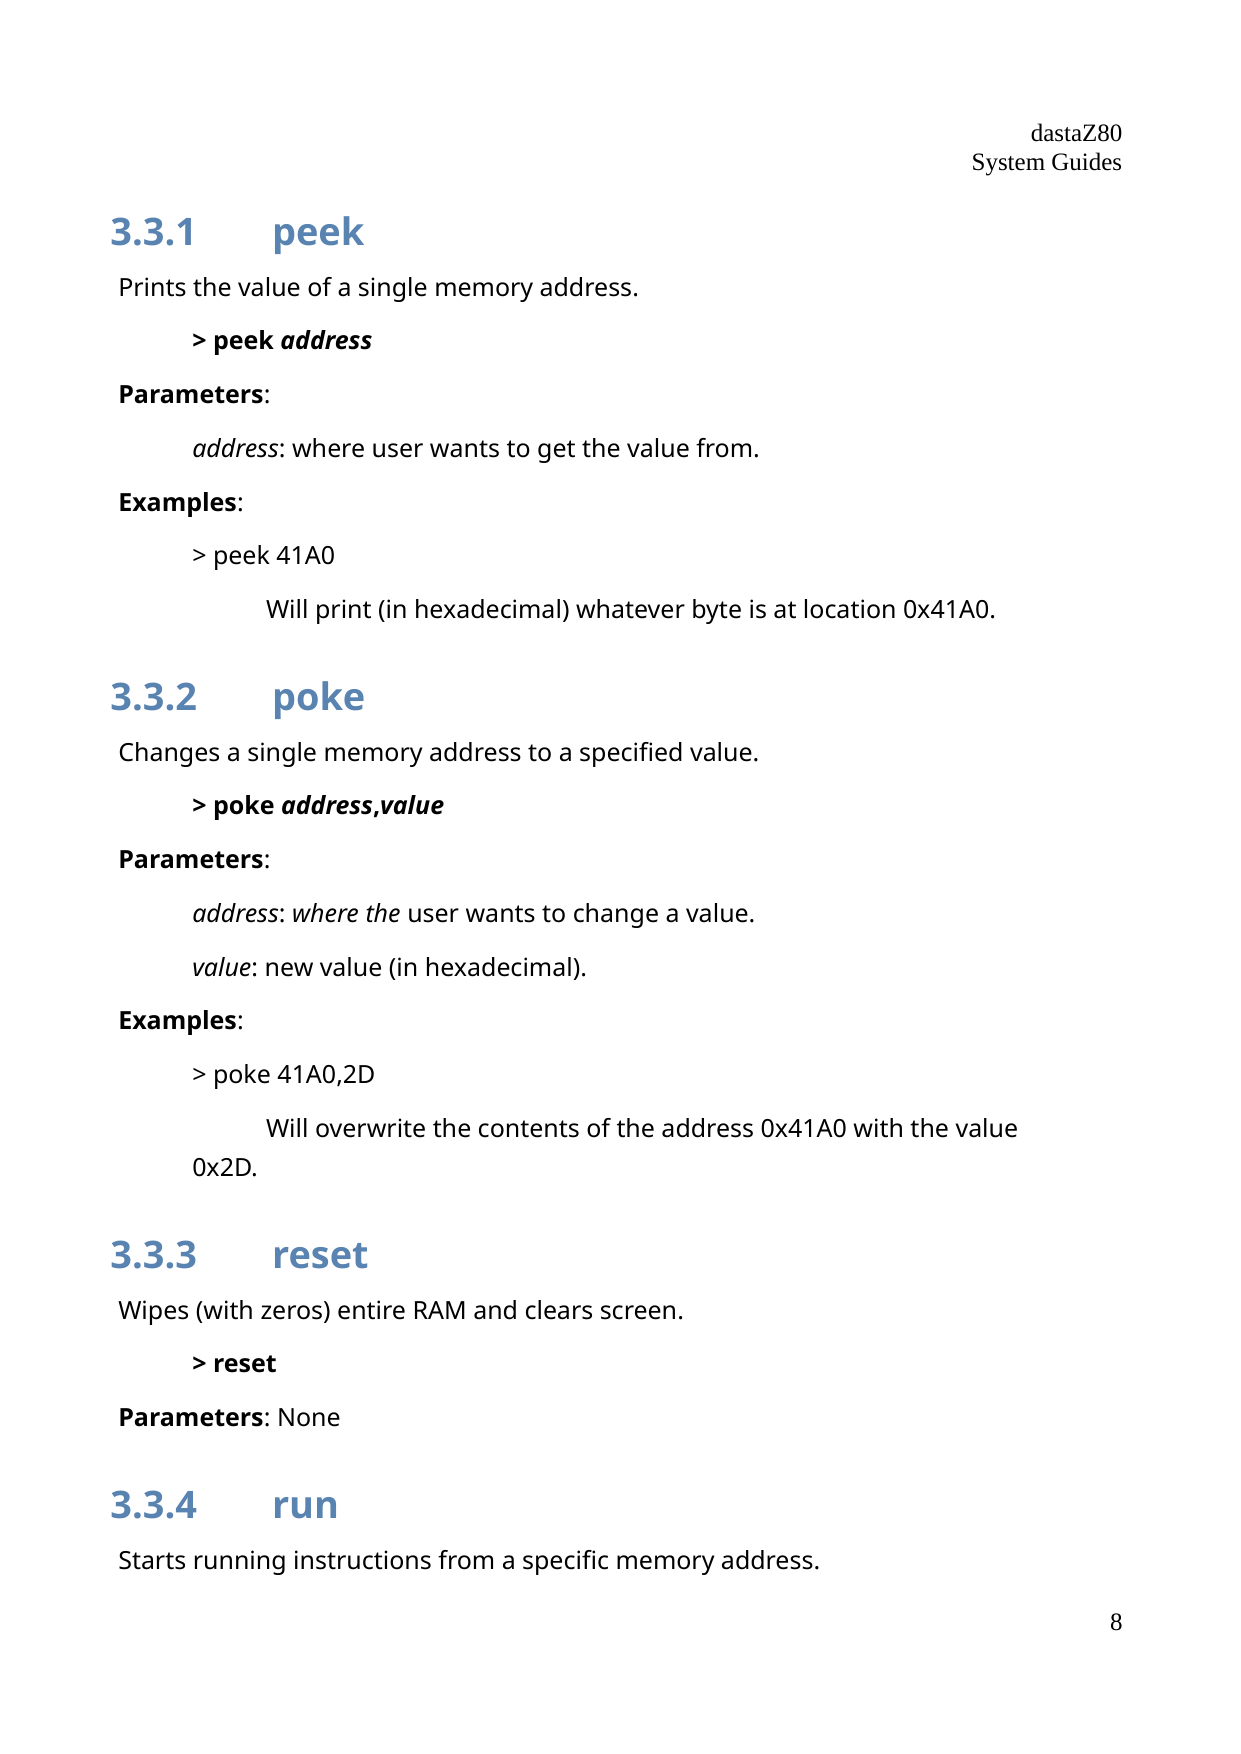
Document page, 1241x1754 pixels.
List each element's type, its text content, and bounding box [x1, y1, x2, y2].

subtitle reset [100, 1228, 1122, 1280]
subtitle poke [100, 670, 1122, 722]
text Examples: [118, 484, 1122, 518]
text address: where the user wants to change a value. [118, 896, 1122, 929]
text Examples: [118, 1003, 1122, 1037]
text > reset [118, 1346, 1122, 1380]
text address: where user wants to get the value from. [118, 430, 1122, 464]
subtitle peek [100, 205, 1122, 257]
text Wipes (with zeros) entire RAM and clears screen. [118, 1292, 1122, 1326]
text Starts running instructions from a specific memory address. [118, 1542, 1122, 1576]
text > poke address,value [118, 788, 1122, 822]
text value: new value (in hexadecimal). [118, 949, 1122, 983]
text > peek 41A0 [118, 538, 1122, 572]
text Will print (in hexadecimal) whatever byte is at location 0x41A0. [118, 592, 1122, 626]
text Changes a single memory address to a specified value. [118, 734, 1122, 768]
text Parameters: [118, 842, 1122, 876]
text Parameters: [118, 377, 1122, 411]
text Parameters: None [118, 1400, 1122, 1434]
text > poke 41A0,2D [118, 1057, 1122, 1091]
text > peek address [118, 323, 1122, 357]
text Prints the value of a single memory address. [118, 269, 1122, 303]
text Will overwrite the contents of the address 0x41A0 with the value 0x2D. [118, 1111, 1122, 1184]
subtitle run [100, 1478, 1122, 1530]
